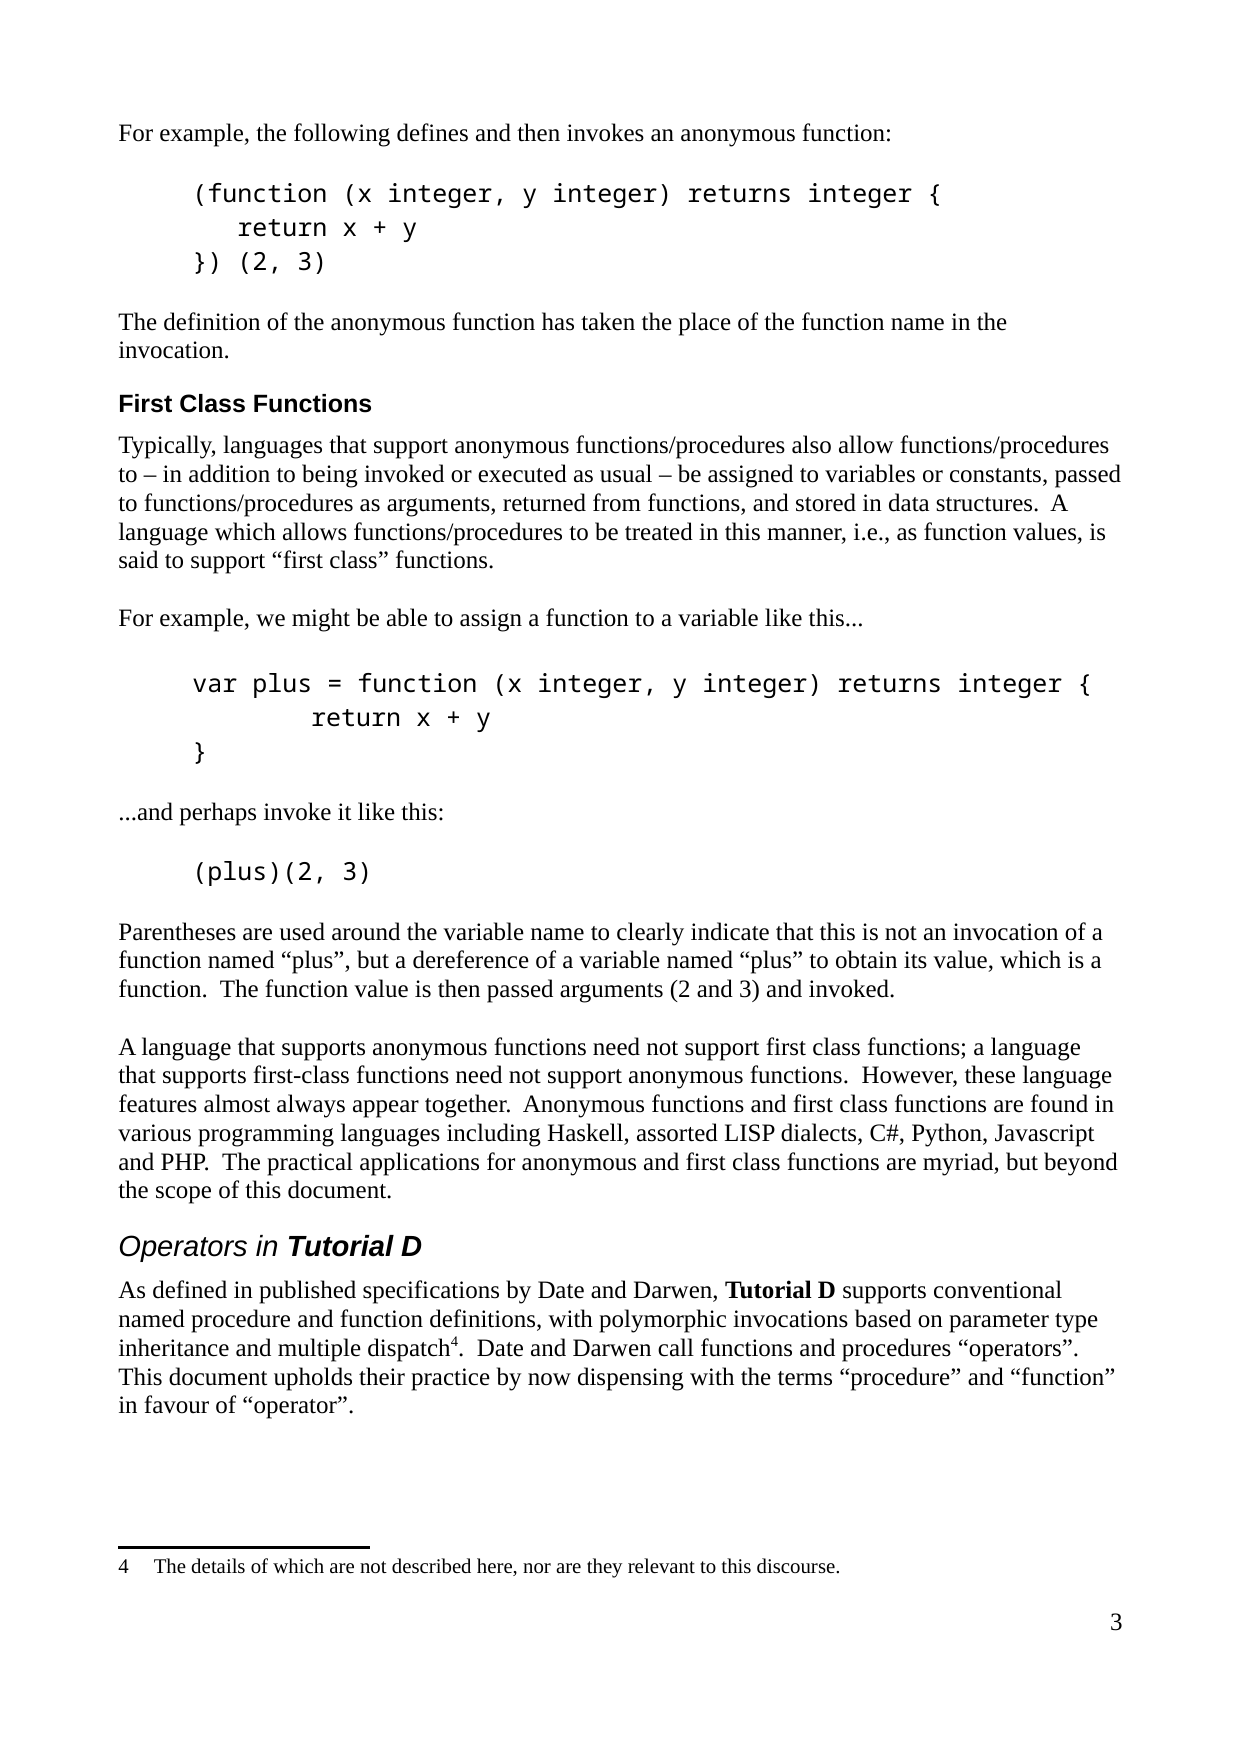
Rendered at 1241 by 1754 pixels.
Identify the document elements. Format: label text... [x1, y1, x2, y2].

subtitle Operators in Tutorial D [118, 1229, 1122, 1263]
text As defined in published specifications by Date and Darwen, Tutorial D supports conventional named procedure and function definitions, with polymorphic invocations based on parameter type inheritance and multiple dispatch. Date and Darwen call functions and procedures “operators”. This document upholds their practice by now dispensing with the terms “procedure” and “function” in favour of “operator”. [118, 1275, 1122, 1419]
text } [192, 734, 1122, 768]
text }) (2, 3) [192, 244, 1122, 278]
text (function (x integer, y integer) returns integer { [192, 176, 1122, 210]
text For example, the following defines and then invokes an anonymous function: [118, 118, 1122, 147]
text (plus)(2, 3) [192, 854, 1122, 888]
text var plus = function (x integer, y integer) returns integer { [192, 666, 1122, 700]
text ...and perhaps invoke it like this: [118, 797, 1122, 825]
subtitle First Class Functions [118, 389, 1122, 418]
text The definition of the anonymous function has taken the place of the function name in the invocation. [118, 307, 1122, 364]
text The details of which are not described here, nor are they relevant to this discourse. [118, 1553, 1122, 1578]
text Typically, languages that support anonymous functions/procedures also allow functions/procedures to – in addition to being invoked or executed as usual – be assigned to variables or constants, passed to functions/procedures as arguments, returned from functions, and stored in data structures. A language which allows functions/procedures to be treated in this manner, i.e., as function values, is said to support “first class” functions. [118, 430, 1122, 574]
text For example, we might be able to assign a function to a variable like this... [118, 603, 1122, 632]
text return x + y [192, 210, 1122, 244]
text A language that supports anonymous functions need not support first class functions; a language that supports first-class functions need not support anonymous functions. However, these language features almost always appear together. Anonymous functions and first class functions are found in various programming languages including Haskell, assorted LISP dialects, C#, Python, Javascript and PHP. The practical applications for anonymous and first class functions are myriad, but beyond the scope of this document. [118, 1032, 1122, 1204]
text Parentheses are used around the variable name to clearly indicate that this is not an invocation of a function named “plus”, but a dereference of a variable named “plus” to obtain its value, which is a function. The function value is then passed arguments (2 and 3) and invoked. [118, 917, 1122, 1003]
text return x + y [266, 700, 1122, 734]
